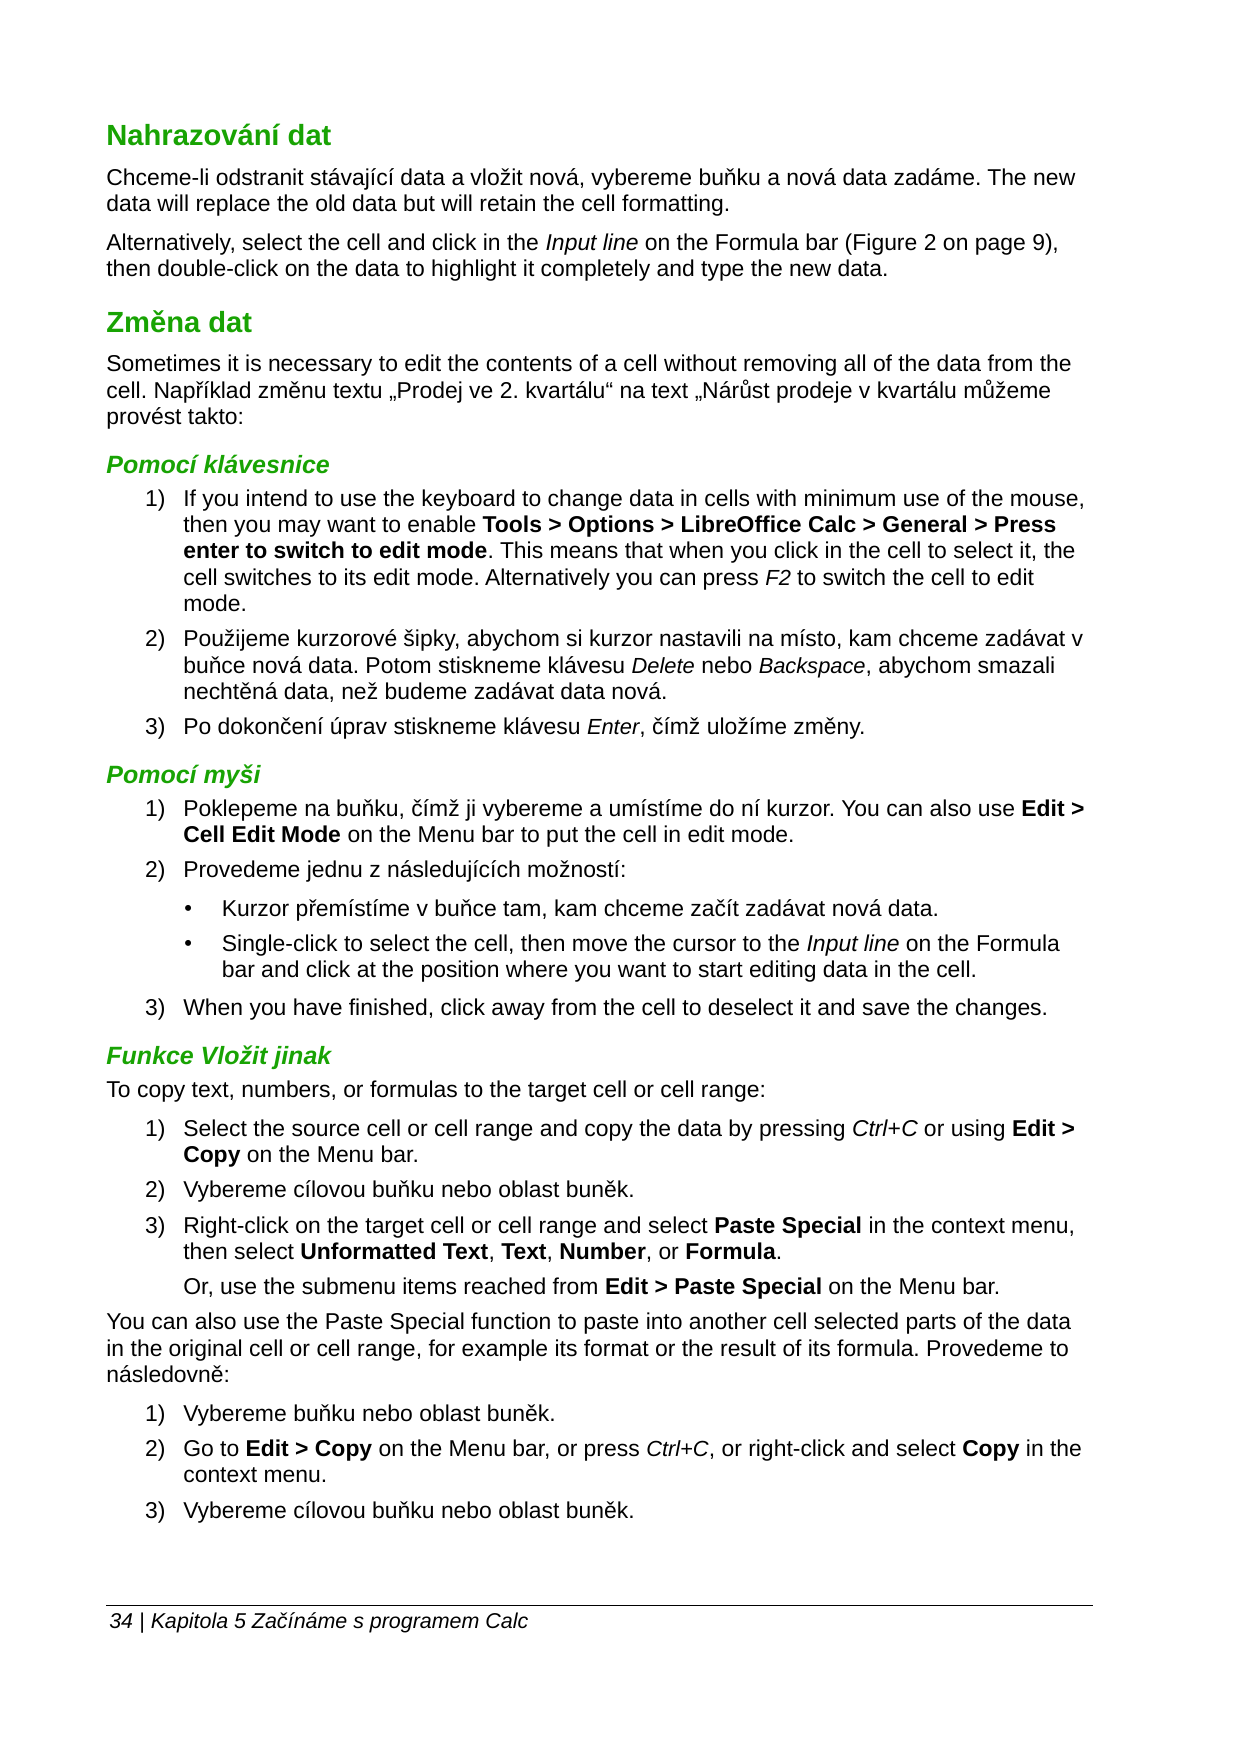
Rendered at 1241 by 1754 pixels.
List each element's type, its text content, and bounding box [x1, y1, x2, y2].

list Použijeme kurzorové šipky, abychom si kurzor nastavili na místo, kam chceme zadávat v buňce nová data. Potom stiskneme klávesu Delete nebo Backspace, abychom smazali nechtěná data, než budeme zadávat data nová. [165, 625, 1093, 704]
list Or, use the submenu items reached from Edit > Paste Special on the Menu bar. [165, 1273, 1093, 1299]
text Alternatively, select the cell and click in the Input line on the Formula bar (Figure 2 on page 8), then double-click on the data to highlight it completely and type the new data. [106, 229, 1093, 281]
subtitle Pomocí klávesnice [106, 450, 1093, 479]
list Provedeme jednu z následujících možností: [165, 856, 1093, 883]
list Vybereme buňku nebo oblast buněk. [165, 1400, 1093, 1426]
text Chceme-li odstranit stávající data a vložit nová, vybereme buňku a nová data zadáme. The new data will replace the old data but will retain the cell formatting. [106, 163, 1093, 216]
list Vybereme cílovou buňku nebo oblast buněk. [165, 1497, 1093, 1523]
list Vybereme cílovou buňku nebo oblast buněk. [165, 1176, 1093, 1203]
list Right-click on the target cell or cell range and select Paste Special in the context menu, then select Unformatted Text, Text, Number, or Formula. [165, 1212, 1093, 1264]
subtitle Nahrazování dat [106, 118, 1093, 152]
subtitle Pomocí myši [106, 760, 1093, 789]
list Po dokončení úprav stiskneme klávesu Enter, čímž uložíme změny. [165, 713, 1093, 739]
list Single-click to select the cell, then move the cursor to the Input line on the Formula bar and click at the position where you want to start editing data in the cell. [181, 927, 1093, 985]
list Kurzor přemístíme v buňce tam, kam chceme začít zadávat nová data. [181, 892, 1093, 921]
text To copy text, numbers, or formulas to the target cell or cell range: [106, 1076, 1093, 1102]
subtitle Funkce Vložit jinak [106, 1041, 1093, 1070]
text Sometimes it is necessary to edit the contents of a cell without removing all of the data from the cell. Například změnu textu „Prodej ve 2. kvartálu“ na text „Nárůst prodeje v kvartálu můžeme provést takto: [106, 350, 1093, 429]
subtitle Změna dat [106, 305, 1093, 338]
text You can also use the Paste Special function to paste into another cell selected parts of the data in the original cell or cell range, for example its format or the result of its formula. Provedeme to následovně: [106, 1308, 1093, 1387]
list If you intend to use the keyboard to change data in cells with minimum use of the mouse, then you may want to enable Tools > Options > LibreOffice Calc > General > Press enter to switch to edit mode. This means that when you click in the cell to select it, the cell switches to its edit mode. Alternatively you can press F2 to switch the cell to edit mode. [165, 485, 1093, 616]
list Select the source cell or cell range and copy the data by pressing Ctrl+C or using Edit > Copy on the Menu bar. [165, 1115, 1093, 1167]
list Go to Edit > Copy on the Menu bar, or press Ctrl+C, or right-click and select Copy in the context menu. [165, 1435, 1093, 1488]
list Poklepeme na buňku, čímž ji vybereme a umístíme do ní kurzor. You can also use Edit > Cell Edit Mode on the Menu bar to put the cell in edit mode. [165, 795, 1093, 848]
list When you have finished, click away from the cell to deselect it and save the changes. [165, 994, 1093, 1021]
